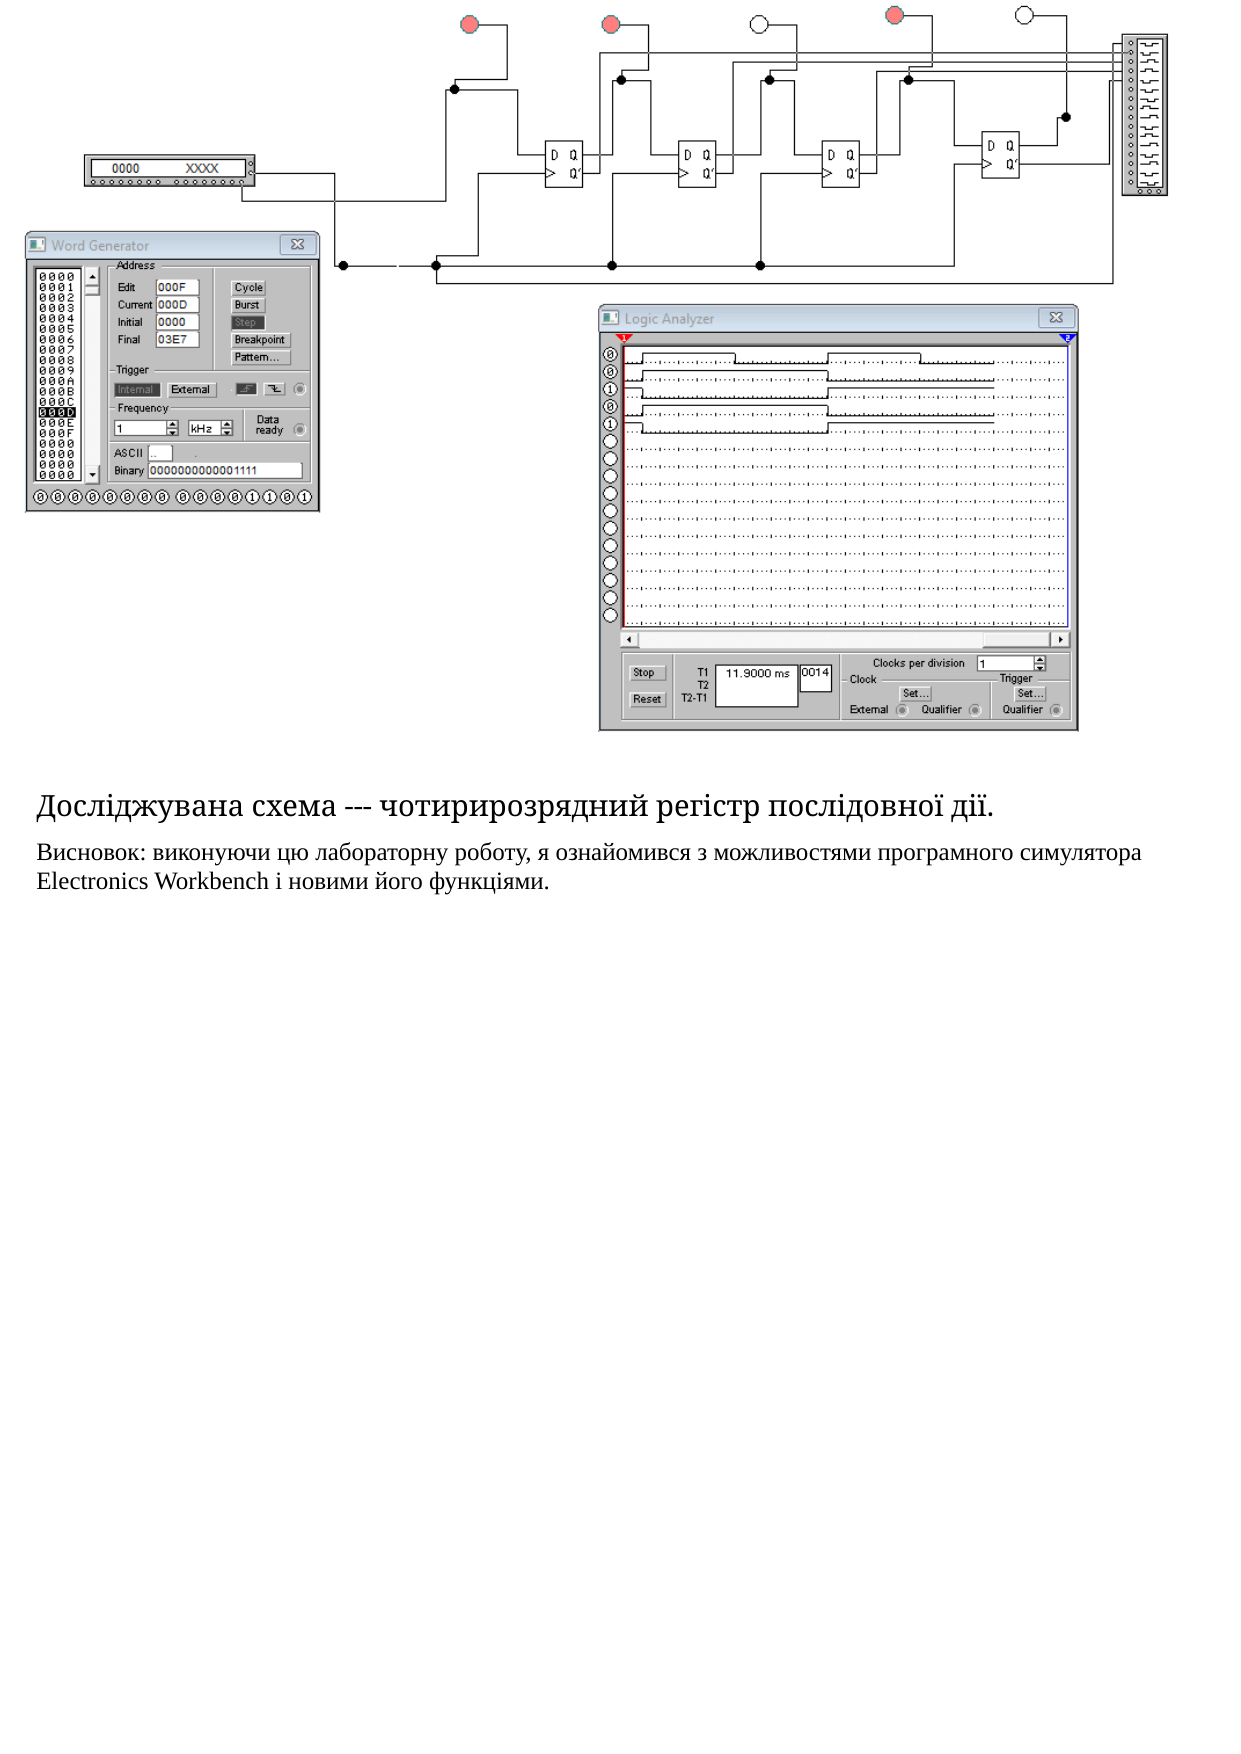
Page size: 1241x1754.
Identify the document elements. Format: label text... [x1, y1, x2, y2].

picture [18, 0, 1175, 733]
text Досліджувана схема --- чотирирозрядний регістр послідовної дії. [36, 785, 1193, 825]
text Висновок: виконуючи цю лабораторну роботу, я ознайомився з можливостями програмного симулятора Electronics Workbench і новими його функціями. [36, 837, 1193, 895]
